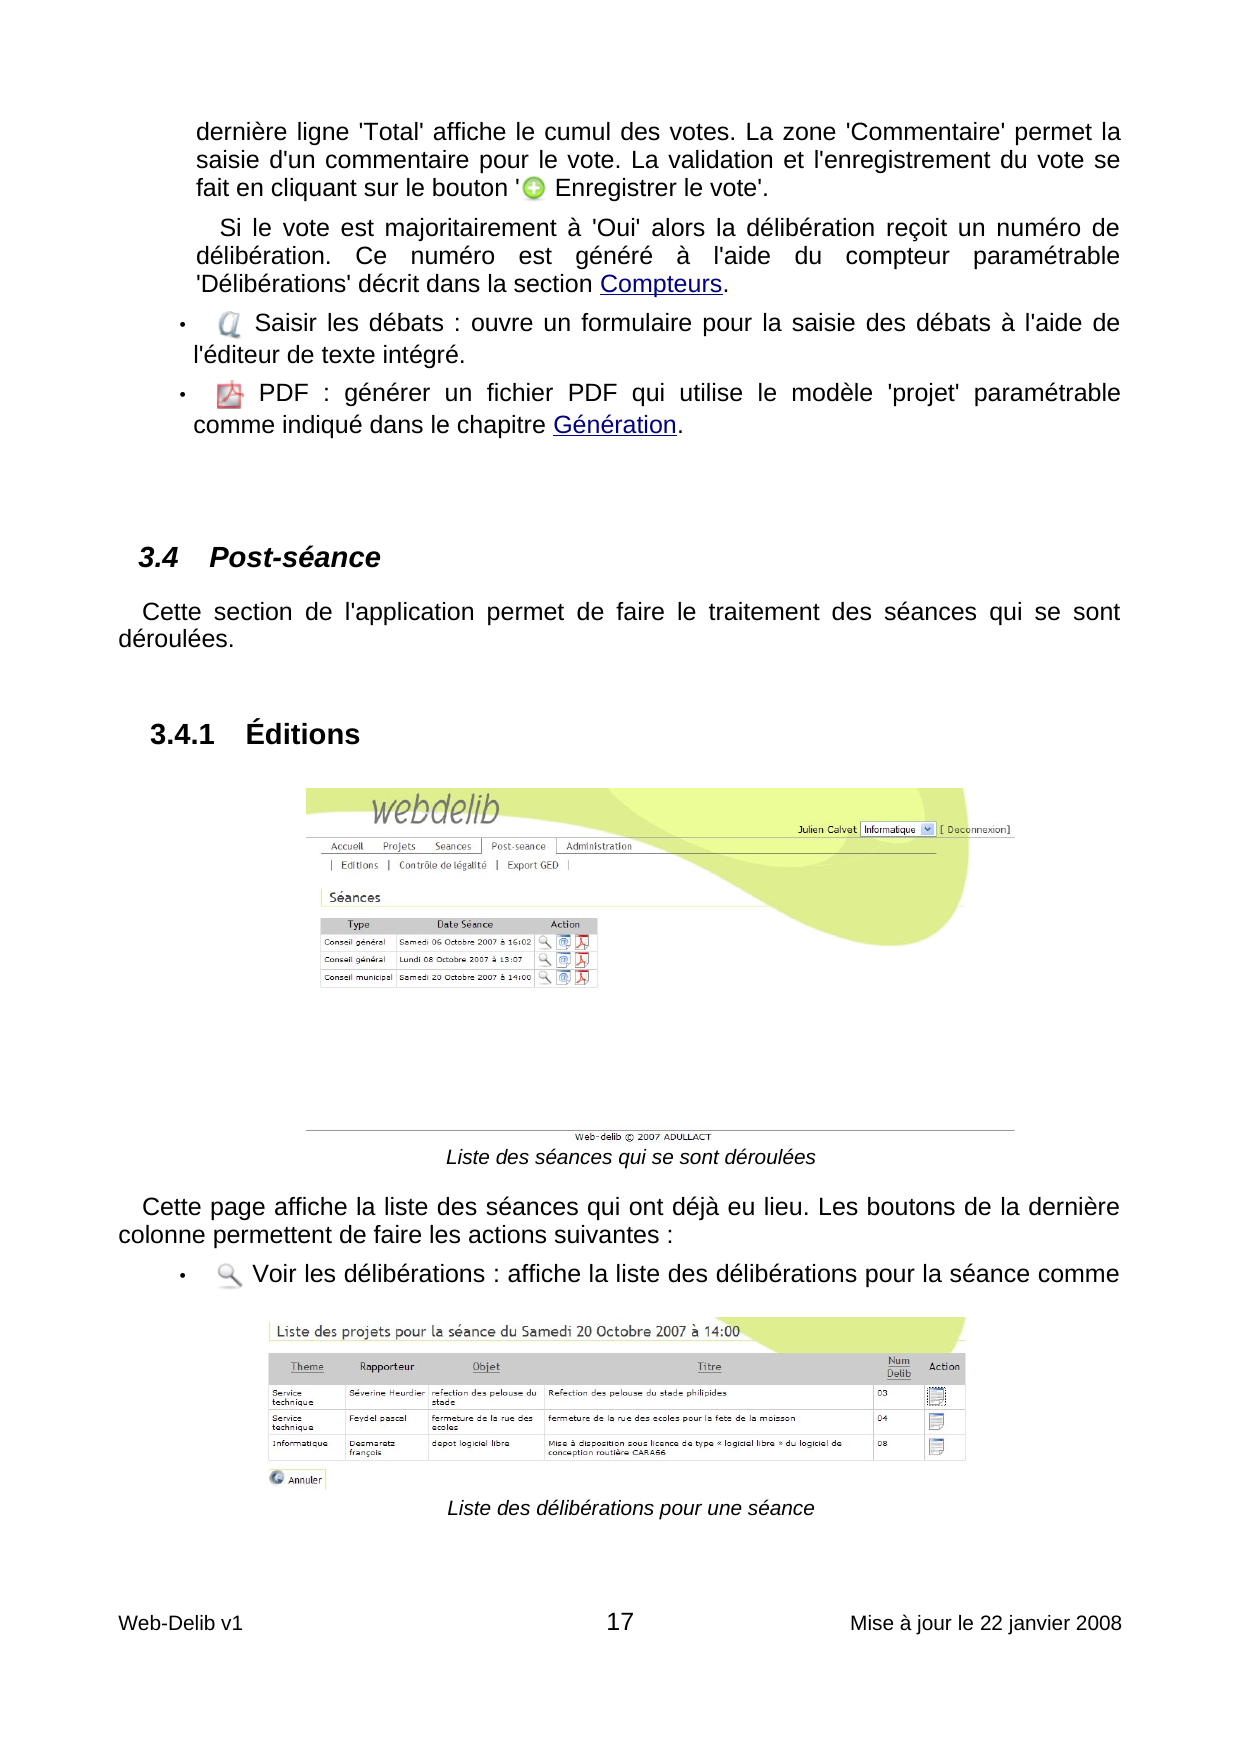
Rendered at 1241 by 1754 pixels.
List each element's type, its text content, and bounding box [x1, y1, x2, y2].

list Voir les délibérations : affiche la liste des délibérations pour la séance comme ci-dessous. [156, 1260, 1122, 1318]
text Cette section de l'application permet de faire le traitement des séances qui se sont déroulées. [118, 597, 1122, 653]
text Cette page affiche la liste des séances qui ont déjà eu lieu. Les boutons de la dernière colonne permettent de faire les actions suivantes : [118, 1192, 1122, 1248]
picture [520, 174, 548, 202]
picture [216, 380, 245, 409]
picture [265, 1317, 975, 1497]
text Liste des séances qui se sont déroulées [118, 775, 1122, 1169]
picture [216, 311, 245, 339]
subtitle Post-séance [118, 541, 1122, 573]
subtitle Éditions [118, 718, 1122, 751]
picture [306, 788, 1015, 1146]
list PDF : générer un fichier PDF qui utilise le modèle 'projet' paramétrable comme indiqué dans le chapitre Génération. [156, 378, 1122, 436]
list Saisir les débats : ouvre un formulaire pour la saisie des débats à l'aide de l'éditeur de texte intégré. [156, 309, 1122, 367]
text dernière ligne 'Total' affiche le cumul des votes. La zone 'Commentaire' permet la saisie d'un commentaire pour le vote. La validation et l'enregistrement du vote se fait en cliquant sur le bouton ' Enregistrer le vote'. [196, 118, 1122, 202]
text Liste des délibérations pour une séance [118, 1329, 1122, 1520]
text Si le vote est majoritairement à 'Oui' alors la délibération reçoit un numéro de délibération. Ce numéro est généré à l'aide du compteur paramétrable 'Délibérations' décrit dans la section Compteurs. [196, 214, 1122, 297]
picture [216, 1262, 245, 1290]
